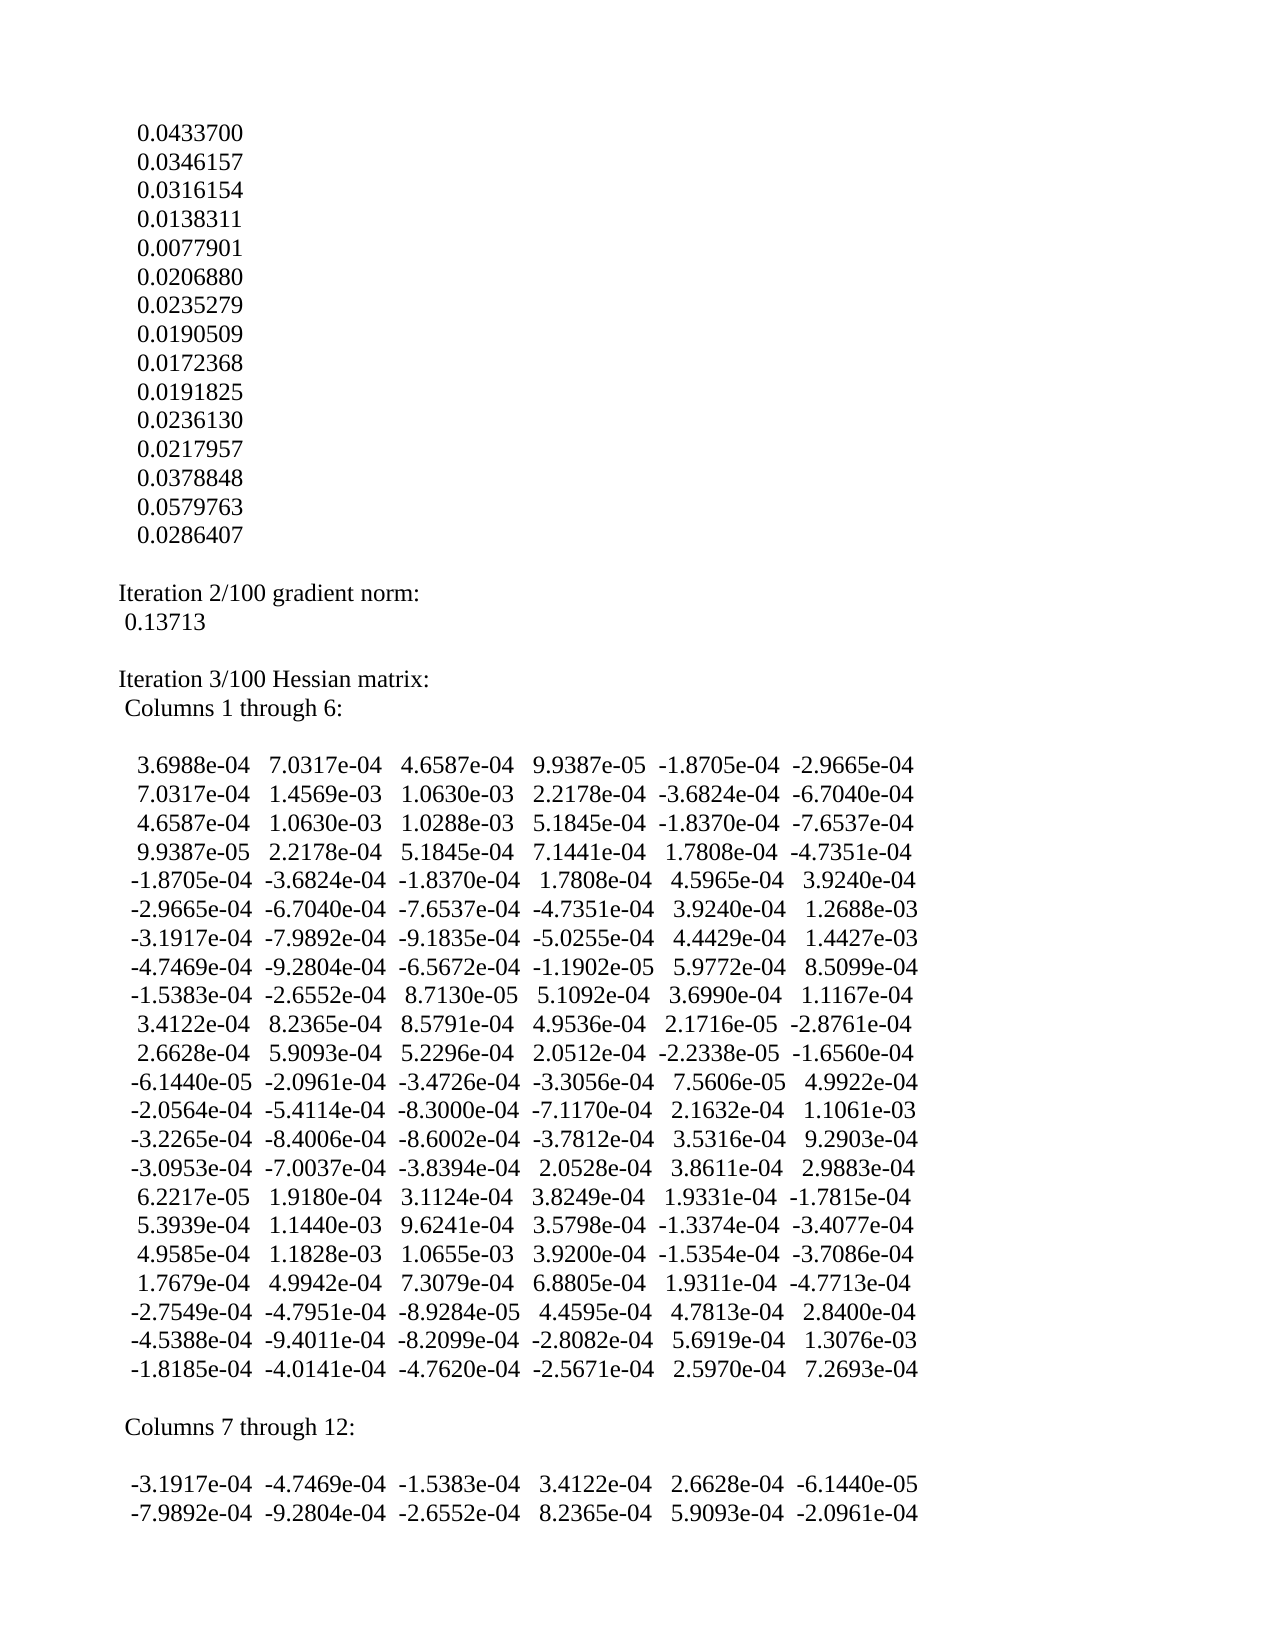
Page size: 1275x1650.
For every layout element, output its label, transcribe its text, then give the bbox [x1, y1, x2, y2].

text 0.0579763 [118, 492, 1157, 521]
text -3.1917e-04 -4.7469e-04 -1.5383e-04 3.4122e-04 2.6628e-04 -6.1440e-05 [118, 1469, 1157, 1498]
text 6.2217e-05 1.9180e-04 3.1124e-04 3.8249e-04 1.9331e-04 -1.7815e-04 [118, 1182, 1157, 1211]
text 0.0206880 [118, 262, 1157, 291]
text 0.13713 [118, 607, 1157, 636]
text 5.3939e-04 1.1440e-03 9.6241e-04 3.5798e-04 -1.3374e-04 -3.4077e-04 [118, 1211, 1157, 1239]
text -4.5388e-04 -9.4011e-04 -8.2099e-04 -2.8082e-04 5.6919e-04 1.3076e-03 [118, 1326, 1157, 1354]
text -6.1440e-05 -2.0961e-04 -3.4726e-04 -3.3056e-04 7.5606e-05 4.9922e-04 [118, 1067, 1157, 1096]
text -1.8185e-04 -4.0141e-04 -4.7620e-04 -2.5671e-04 2.5970e-04 7.2693e-04 [118, 1354, 1157, 1383]
text 0.0316154 [118, 176, 1157, 204]
text -2.9665e-04 -6.7040e-04 -7.6537e-04 -4.7351e-04 3.9240e-04 1.2688e-03 [118, 894, 1157, 923]
text 0.0286407 [118, 521, 1157, 549]
text 9.9387e-05 2.2178e-04 5.1845e-04 7.1441e-04 1.7808e-04 -4.7351e-04 [118, 837, 1157, 866]
text -3.0953e-04 -7.0037e-04 -3.8394e-04 2.0528e-04 3.8611e-04 2.9883e-04 [118, 1153, 1157, 1182]
text 1.7679e-04 4.9942e-04 7.3079e-04 6.8805e-04 1.9311e-04 -4.7713e-04 [118, 1268, 1157, 1297]
text 0.0172368 [118, 348, 1157, 377]
text Columns 1 through 6: [118, 693, 1157, 722]
text -1.8705e-04 -3.6824e-04 -1.8370e-04 1.7808e-04 4.5965e-04 3.9240e-04 [118, 866, 1157, 894]
text -3.1917e-04 -7.9892e-04 -9.1835e-04 -5.0255e-04 4.4429e-04 1.4427e-03 [118, 923, 1157, 952]
text 7.0317e-04 1.4569e-03 1.0630e-03 2.2178e-04 -3.6824e-04 -6.7040e-04 [118, 779, 1157, 808]
text -2.0564e-04 -5.4114e-04 -8.3000e-04 -7.1170e-04 2.1632e-04 1.1061e-03 [118, 1096, 1157, 1124]
text 0.0191825 [118, 377, 1157, 406]
text 4.6587e-04 1.0630e-03 1.0288e-03 5.1845e-04 -1.8370e-04 -7.6537e-04 [118, 808, 1157, 837]
text 0.0217957 [118, 434, 1157, 463]
text 0.0235279 [118, 291, 1157, 319]
text -7.9892e-04 -9.2804e-04 -2.6552e-04 8.2365e-04 5.9093e-04 -2.0961e-04 [118, 1498, 1157, 1527]
text -4.7469e-04 -9.2804e-04 -6.5672e-04 -1.1902e-05 5.9772e-04 8.5099e-04 [118, 952, 1157, 981]
text -3.2265e-04 -8.4006e-04 -8.6002e-04 -3.7812e-04 3.5316e-04 9.2903e-04 [118, 1124, 1157, 1153]
text 0.0236130 [118, 406, 1157, 434]
text Iteration 3/100 Hessian matrix: [118, 664, 1157, 693]
text Columns 7 through 12: [118, 1412, 1157, 1441]
text 0.0433700 [118, 118, 1157, 147]
text 0.0190509 [118, 319, 1157, 348]
text -1.5383e-04 -2.6552e-04 8.7130e-05 5.1092e-04 3.6990e-04 1.1167e-04 [118, 981, 1157, 1009]
text Iteration 2/100 gradient norm: [118, 578, 1157, 607]
text 0.0138311 [118, 204, 1157, 233]
text 0.0378848 [118, 463, 1157, 492]
text -2.7549e-04 -4.7951e-04 -8.9284e-05 4.4595e-04 4.7813e-04 2.8400e-04 [118, 1297, 1157, 1326]
text 3.6988e-04 7.0317e-04 4.6587e-04 9.9387e-05 -1.8705e-04 -2.9665e-04 [118, 751, 1157, 779]
text 2.6628e-04 5.9093e-04 5.2296e-04 2.0512e-04 -2.2338e-05 -1.6560e-04 [118, 1038, 1157, 1067]
text 0.0077901 [118, 233, 1157, 262]
text 4.9585e-04 1.1828e-03 1.0655e-03 3.9200e-04 -1.5354e-04 -3.7086e-04 [118, 1239, 1157, 1268]
text 3.4122e-04 8.2365e-04 8.5791e-04 4.9536e-04 2.1716e-05 -2.8761e-04 [118, 1009, 1157, 1038]
text 0.0346157 [118, 147, 1157, 176]
